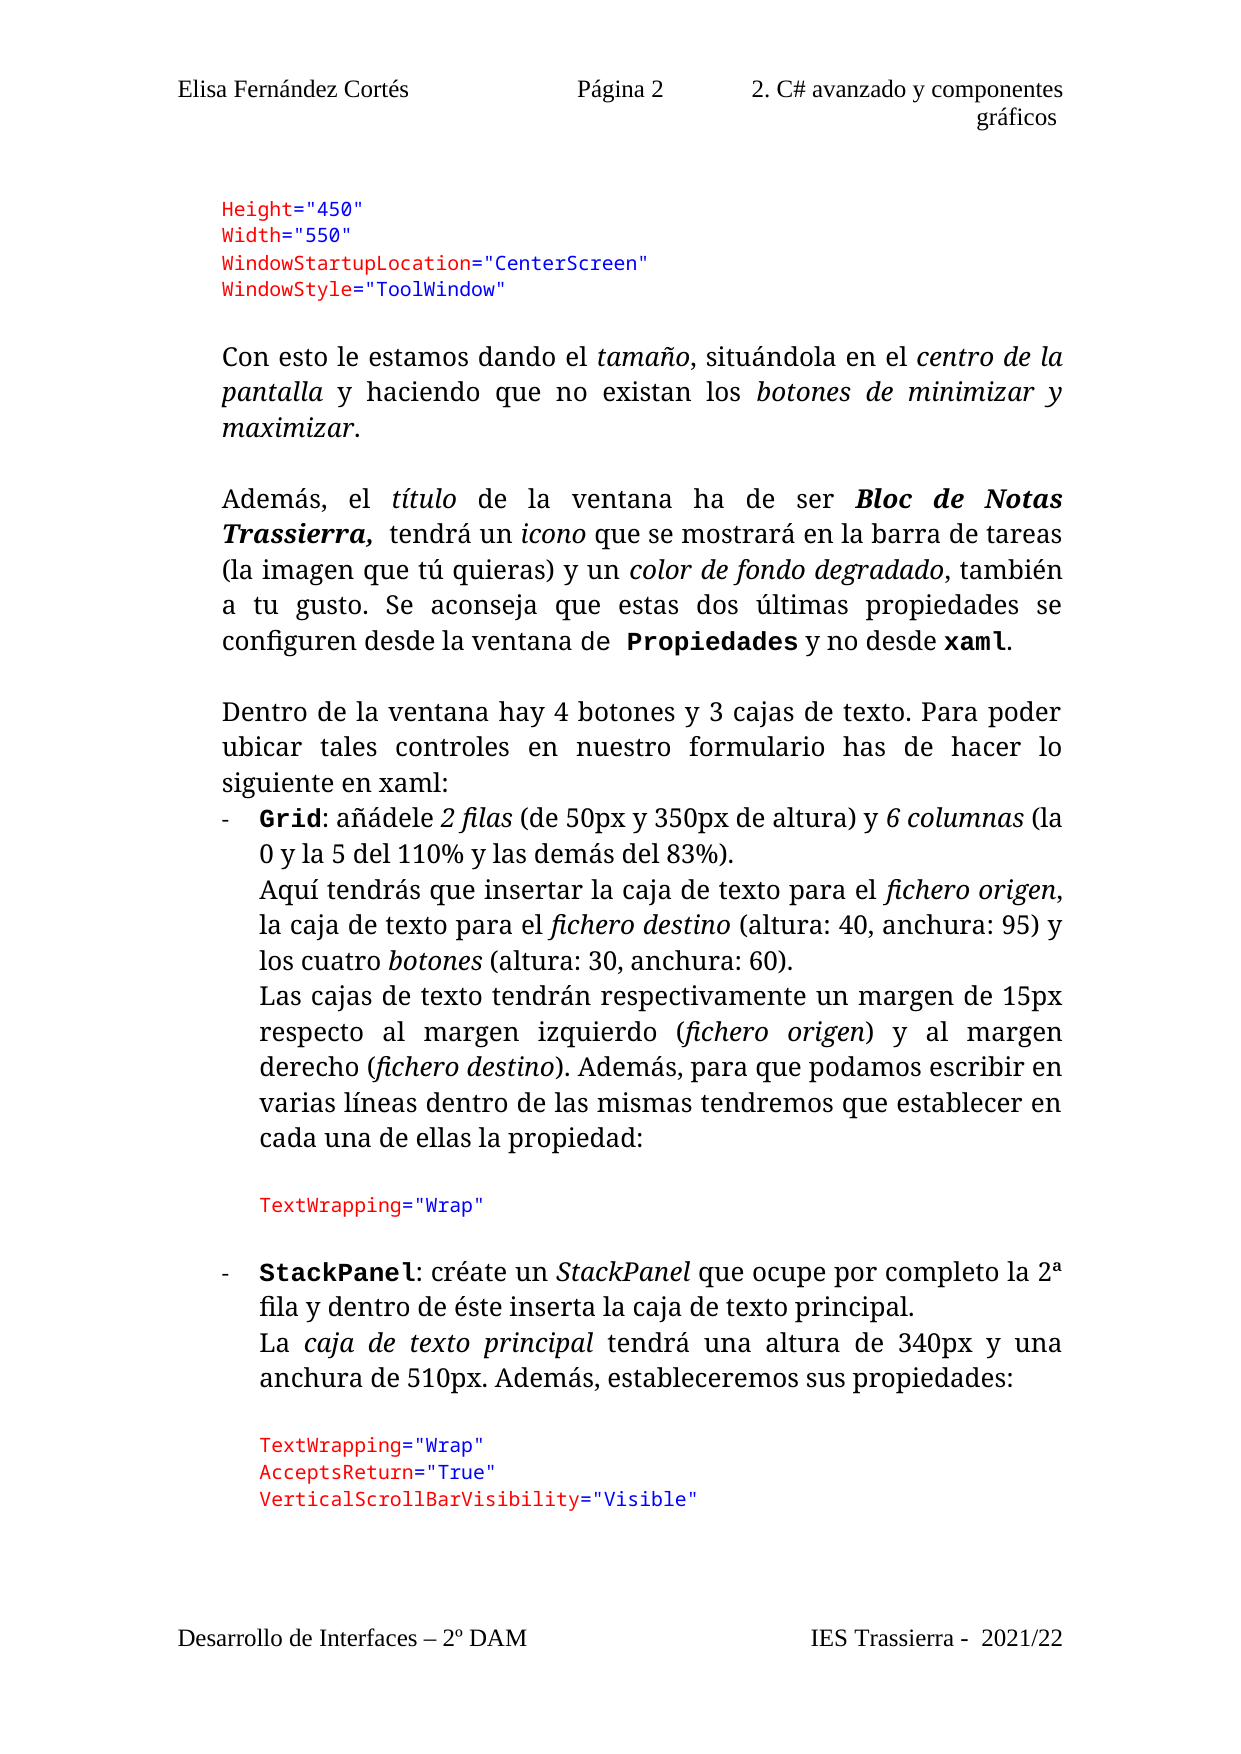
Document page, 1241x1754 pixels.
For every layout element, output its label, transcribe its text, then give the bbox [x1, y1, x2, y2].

list StackPanel: créate un StackPanel que ocupe por completo la 2ª fila y dentro de éste inserta la caja de texto principal. [222, 1253, 1063, 1324]
list Dentro de la ventana hay 4 botones y 3 cajas de texto. Para poder ubicar tales controles en nuestro formulario has de hacer lo siguiente en xaml: [222, 693, 1063, 800]
list VerticalScrollBarVisibility="Visible" [259, 1485, 1063, 1512]
list WindowStartupLocation="CenterScreen" [222, 249, 1063, 276]
list Las cajas de texto tendrán respectivamente un margen de 15px respecto al margen izquierdo (fichero origen) y al margen derecho (fichero destino). Además, para que podamos escribir en varias líneas dentro de las mismas tendremos que establecer en cada una de ellas la propiedad: [259, 978, 1063, 1155]
list Aquí tendrás que insertar la caja de texto para el fichero origen, la caja de texto para el fichero destino (altura: 40, anchura: 95) y los cuatro botones (altura: 30, anchura: 60). [259, 871, 1063, 978]
list TextWrapping="Wrap" [259, 1191, 1063, 1218]
list WindowStyle="ToolWindow" [222, 276, 1063, 303]
list Width="550" [222, 222, 1063, 249]
list Además, el título de la ventana ha de ser Bloc de Notas Trassierra, tendrá un icono que se mostrará en la barra de tareas (la imagen que tú quieras) y un color de fondo degradado, también a tu gusto. Se aconseja que estas dos últimas propiedades se configuren desde la ventana de Propiedades y no desde xaml. [222, 480, 1063, 658]
list La caja de texto principal tendrá una altura de 340px y una anchura de 510px. Además, estableceremos sus propiedades: [259, 1324, 1063, 1396]
list TextWrapping="Wrap" [259, 1431, 1063, 1458]
list Grid: añádele 2 filas (de 50px y 350px de altura) y 6 columnas (la 0 y la 5 del 110% y las demás del 83%). [222, 800, 1063, 871]
list AcceptsReturn="True" [259, 1458, 1063, 1485]
list Con esto le estamos dando el tamaño, situándola en el centro de la pantalla y haciendo que no existan los botones de minimizar y maximizar. [222, 338, 1063, 445]
list Height="450" [222, 195, 1063, 222]
